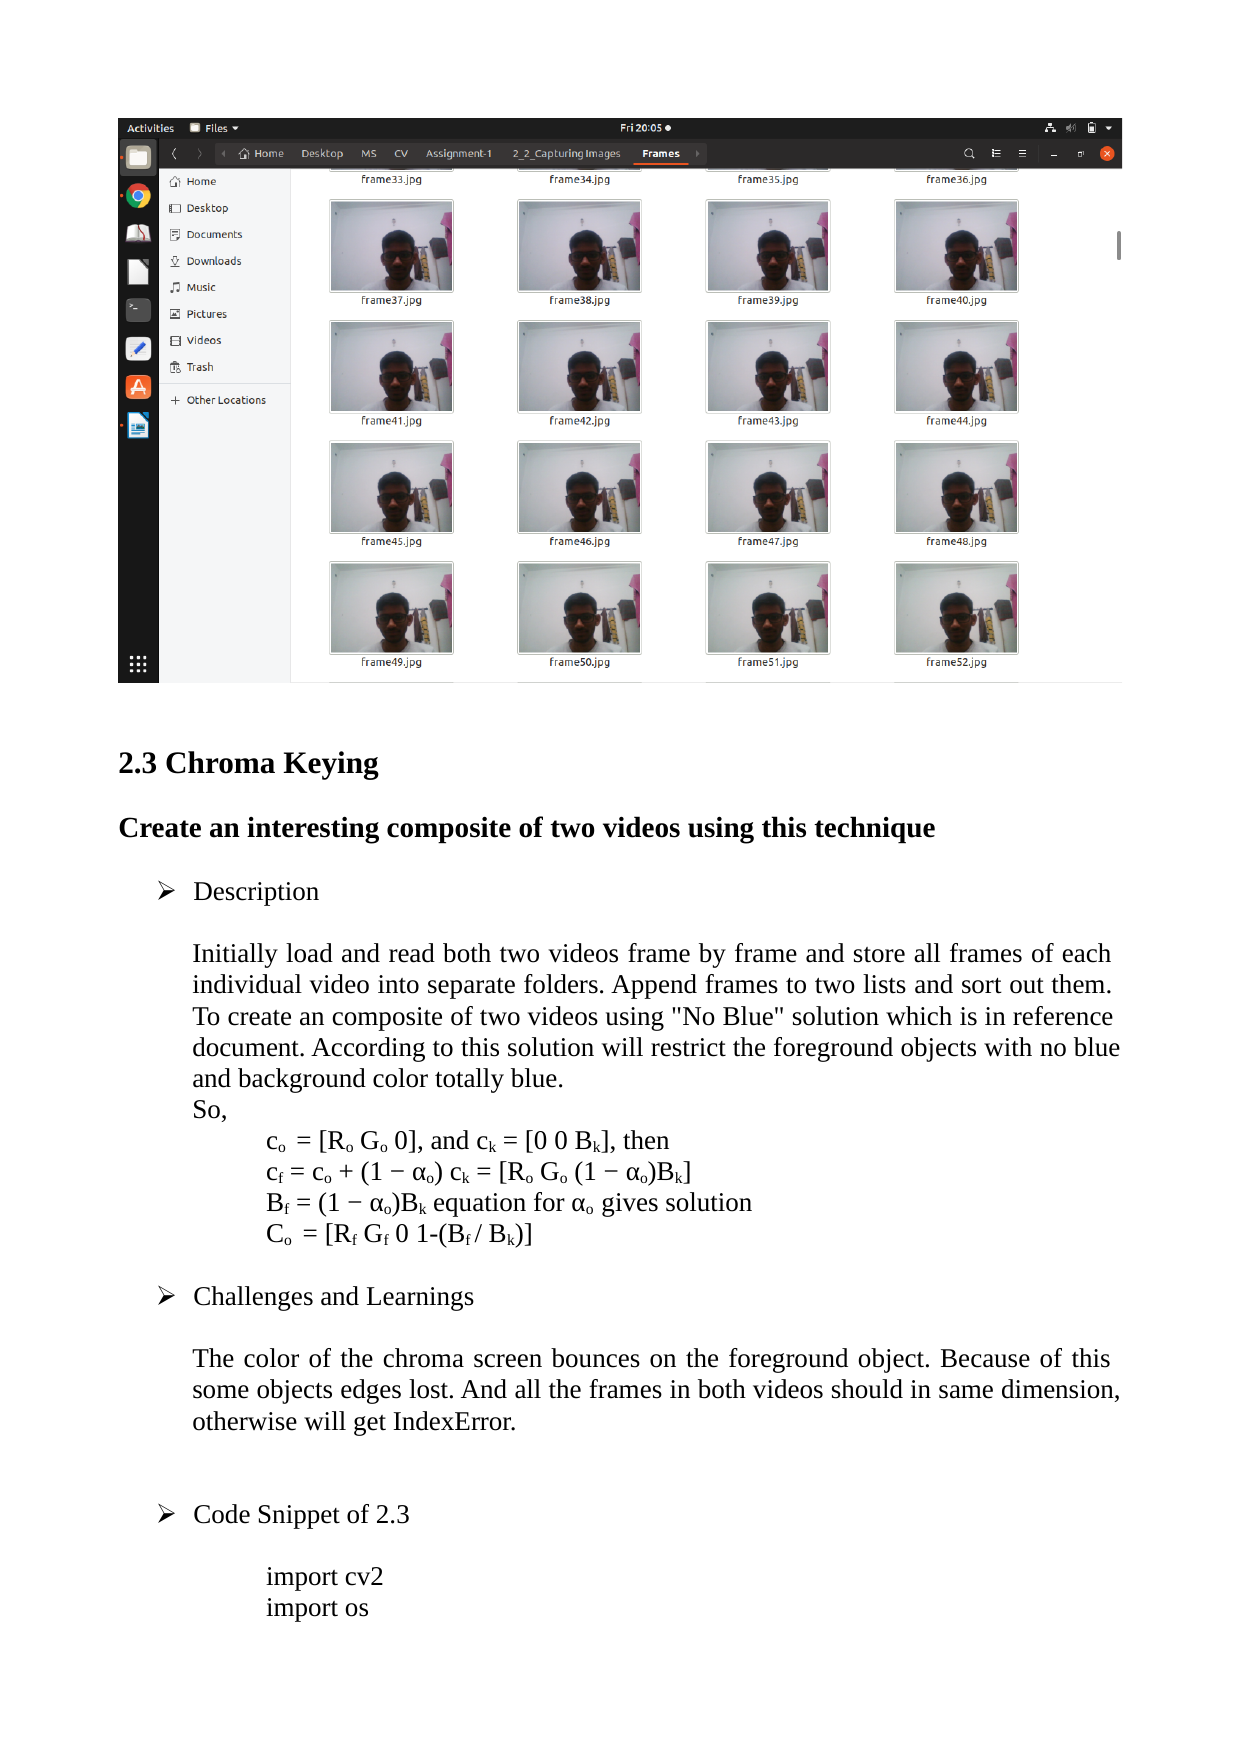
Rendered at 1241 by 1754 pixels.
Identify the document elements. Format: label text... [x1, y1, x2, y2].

list Description [156, 875, 1122, 906]
text Initially load and read both two videos frame by frame and store all frames of each individual video into separate folders. Append frames to two lists and sort out them. To create an composite of two videos using "No Blue" solution which is in reference document. According to this solution will restrict the foreground objects with no blue and background color totally blue. [118, 937, 1122, 1093]
text import os [118, 1592, 1122, 1623]
text import cv2 [118, 1560, 1122, 1592]
text 2.3 Chroma Keying [118, 744, 1122, 780]
text Bf = (1 − αo)Bk equation for αo gives solution [118, 1186, 1122, 1218]
text Create an interesting composite of two videos using this technique [118, 811, 1122, 844]
text cf = co + (1 − αo) ck = [Ro Go (1 − αo)Bk] [118, 1155, 1122, 1186]
text co = [Ro Go 0], and ck = [0 0 Bk], then [118, 1124, 1122, 1155]
text Co = [Rf Gf 0 1-(Bf / Bk)] [118, 1218, 1122, 1249]
picture [118, 118, 1123, 683]
list Code Snippet of 2.3 [156, 1498, 1122, 1529]
text So, [118, 1093, 1122, 1124]
text The color of the chroma screen bounces on the foreground object. Because of this some objects edges lost. And all the frames in both videos should in same dimension, otherwise will get IndexError. [118, 1342, 1122, 1436]
list Challenges and Learnings [156, 1280, 1122, 1311]
